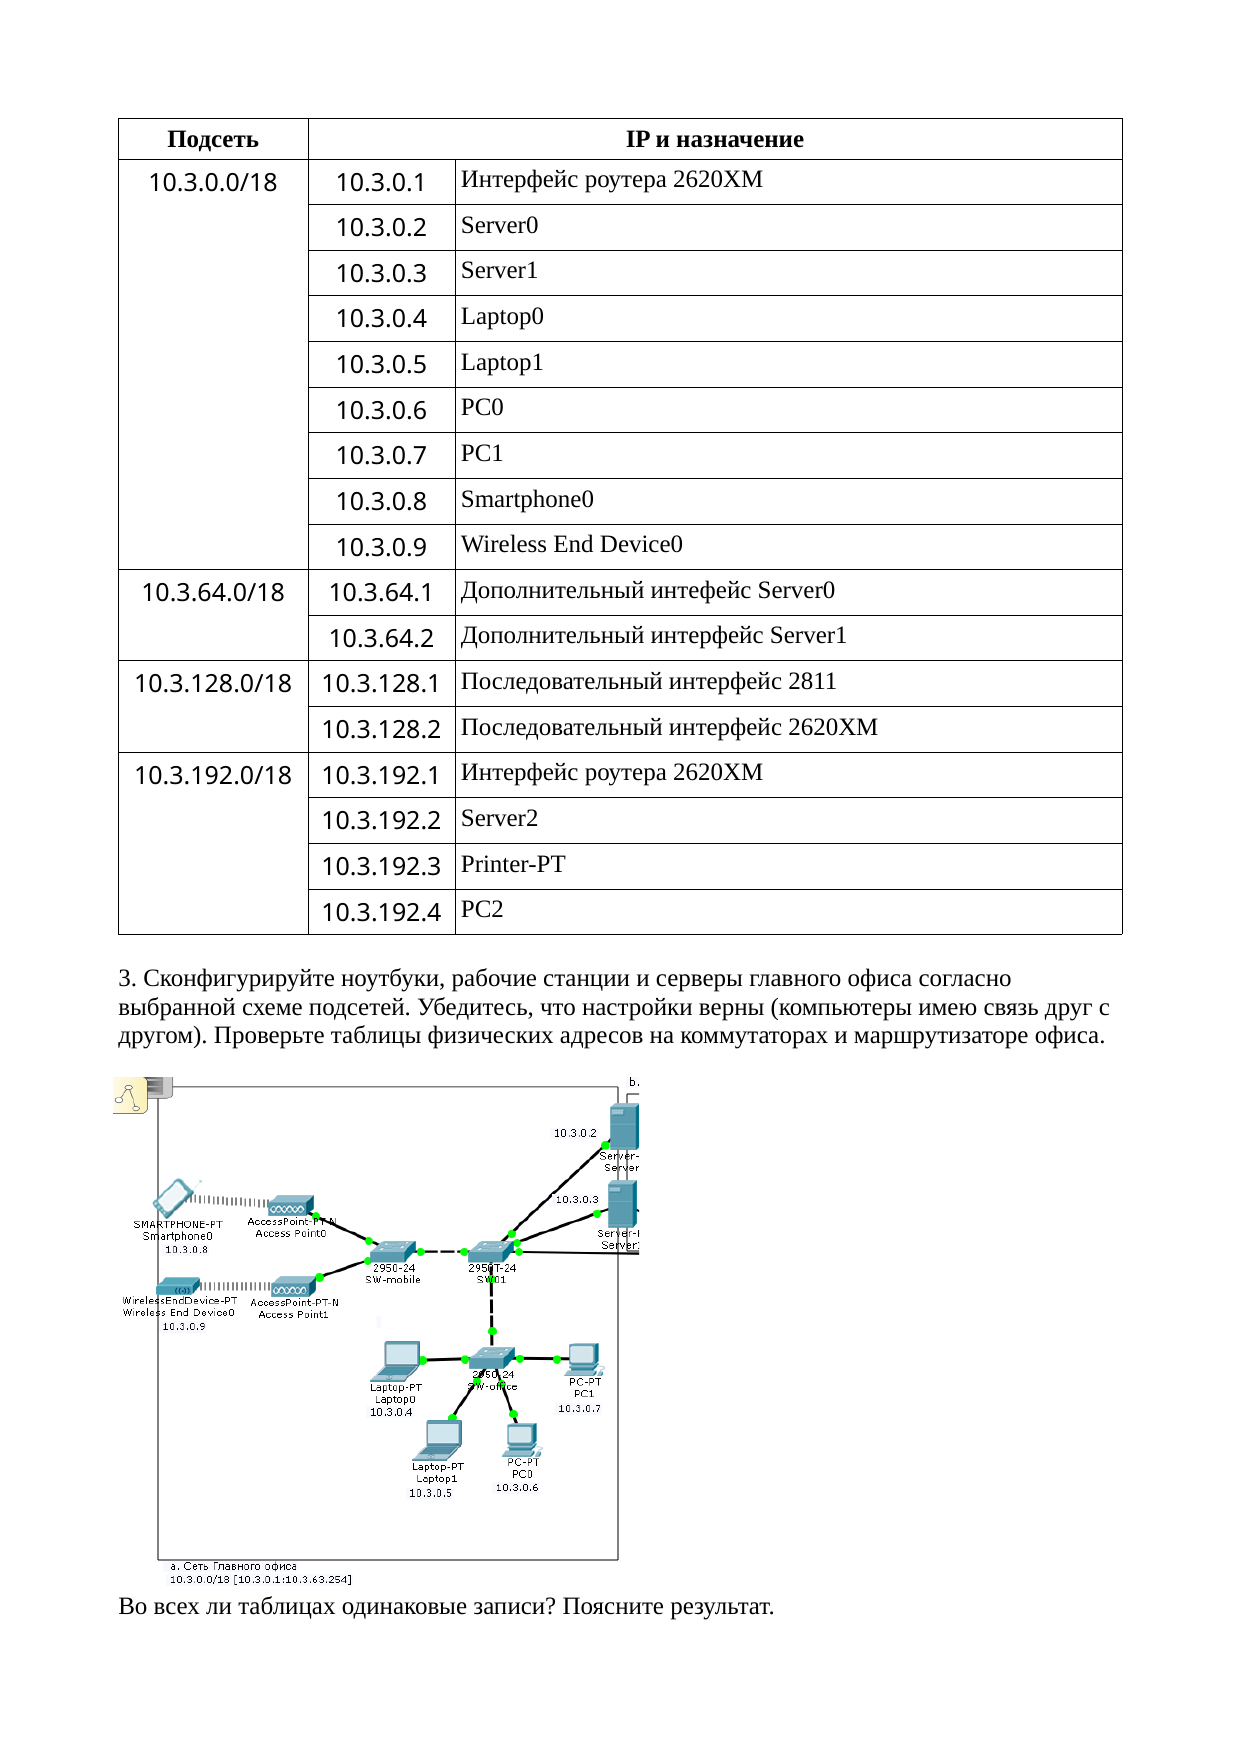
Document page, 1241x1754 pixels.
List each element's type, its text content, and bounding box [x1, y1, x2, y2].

text 3. Сконфигурируйте ноутбуки, рабочие станции и серверы главного офиса согласно выбранной схеме подсетей. Убедитесь, что настройки верны (компьютеры имею связь друг с другом). Проверьте таблицы физических адресов на коммутаторах и маршрутизаторе офиса. Во всех ли таблицах одинаковые записи? Поясните результат. [118, 963, 1122, 1620]
table_cell Wireless End Device0 [456, 525, 1122, 569]
table_cell 10.3.0.2 [309, 205, 455, 250]
table_cell Laptop0 [456, 296, 1122, 341]
table_cell 10.3.192.4 [309, 890, 455, 934]
table_cell Server0 [456, 205, 1122, 250]
table_cell 10.3.0.8 [309, 479, 455, 523]
table_cell PC1 [456, 433, 1122, 478]
table_cell 10.3.64.0/18 [119, 570, 308, 660]
table_cell 10.3.0.3 [309, 251, 455, 295]
table_cell 10.3.0.4 [309, 296, 455, 341]
table_cell 10.3.0.0/18 [119, 160, 308, 569]
table_cell 10.3.192.1 [309, 753, 455, 797]
table_cell Smartphone0 [456, 479, 1122, 523]
table_cell PC2 [456, 890, 1122, 934]
table_cell Дополнительный интефейс Server0 [456, 570, 1122, 615]
table_cell 10.3.64.1 [309, 570, 455, 615]
table_header IP и назначение [309, 119, 1122, 158]
table_cell Последовательный интерфейс 2620XM [456, 707, 1122, 752]
table_cell 10.3.0.5 [309, 342, 455, 387]
table_cell Server2 [456, 798, 1122, 843]
picture [113, 1077, 640, 1592]
table_cell Printer-PT [456, 844, 1122, 888]
table_cell PC0 [456, 388, 1122, 432]
table_cell Server1 [456, 251, 1122, 295]
table_cell 10.3.192.3 [309, 844, 455, 888]
table_cell 10.3.0.9 [309, 525, 455, 569]
table_cell 10.3.64.2 [309, 616, 455, 660]
table_cell 10.3.128.0/18 [119, 661, 308, 752]
table_cell Дополнительный интерфейс Server1 [456, 616, 1122, 660]
table_cell 10.3.128.2 [309, 707, 455, 752]
table_cell Последовательный интерфейс 2811 [456, 661, 1122, 706]
table_cell 10.3.128.1 [309, 661, 455, 706]
table_cell 10.3.0.1 [309, 160, 455, 204]
table_cell 10.3.192.0/18 [119, 753, 308, 934]
table_cell Интерфейс роутера 2620XM [456, 160, 1122, 204]
table_cell 10.3.0.6 [309, 388, 455, 432]
table_cell 10.3.192.2 [309, 798, 455, 843]
table_cell Laptop1 [456, 342, 1122, 387]
table_cell Интерфейс роутера 2620XM [456, 753, 1122, 797]
table_header Подсеть [119, 119, 308, 158]
table_cell 10.3.0.7 [309, 433, 455, 478]
